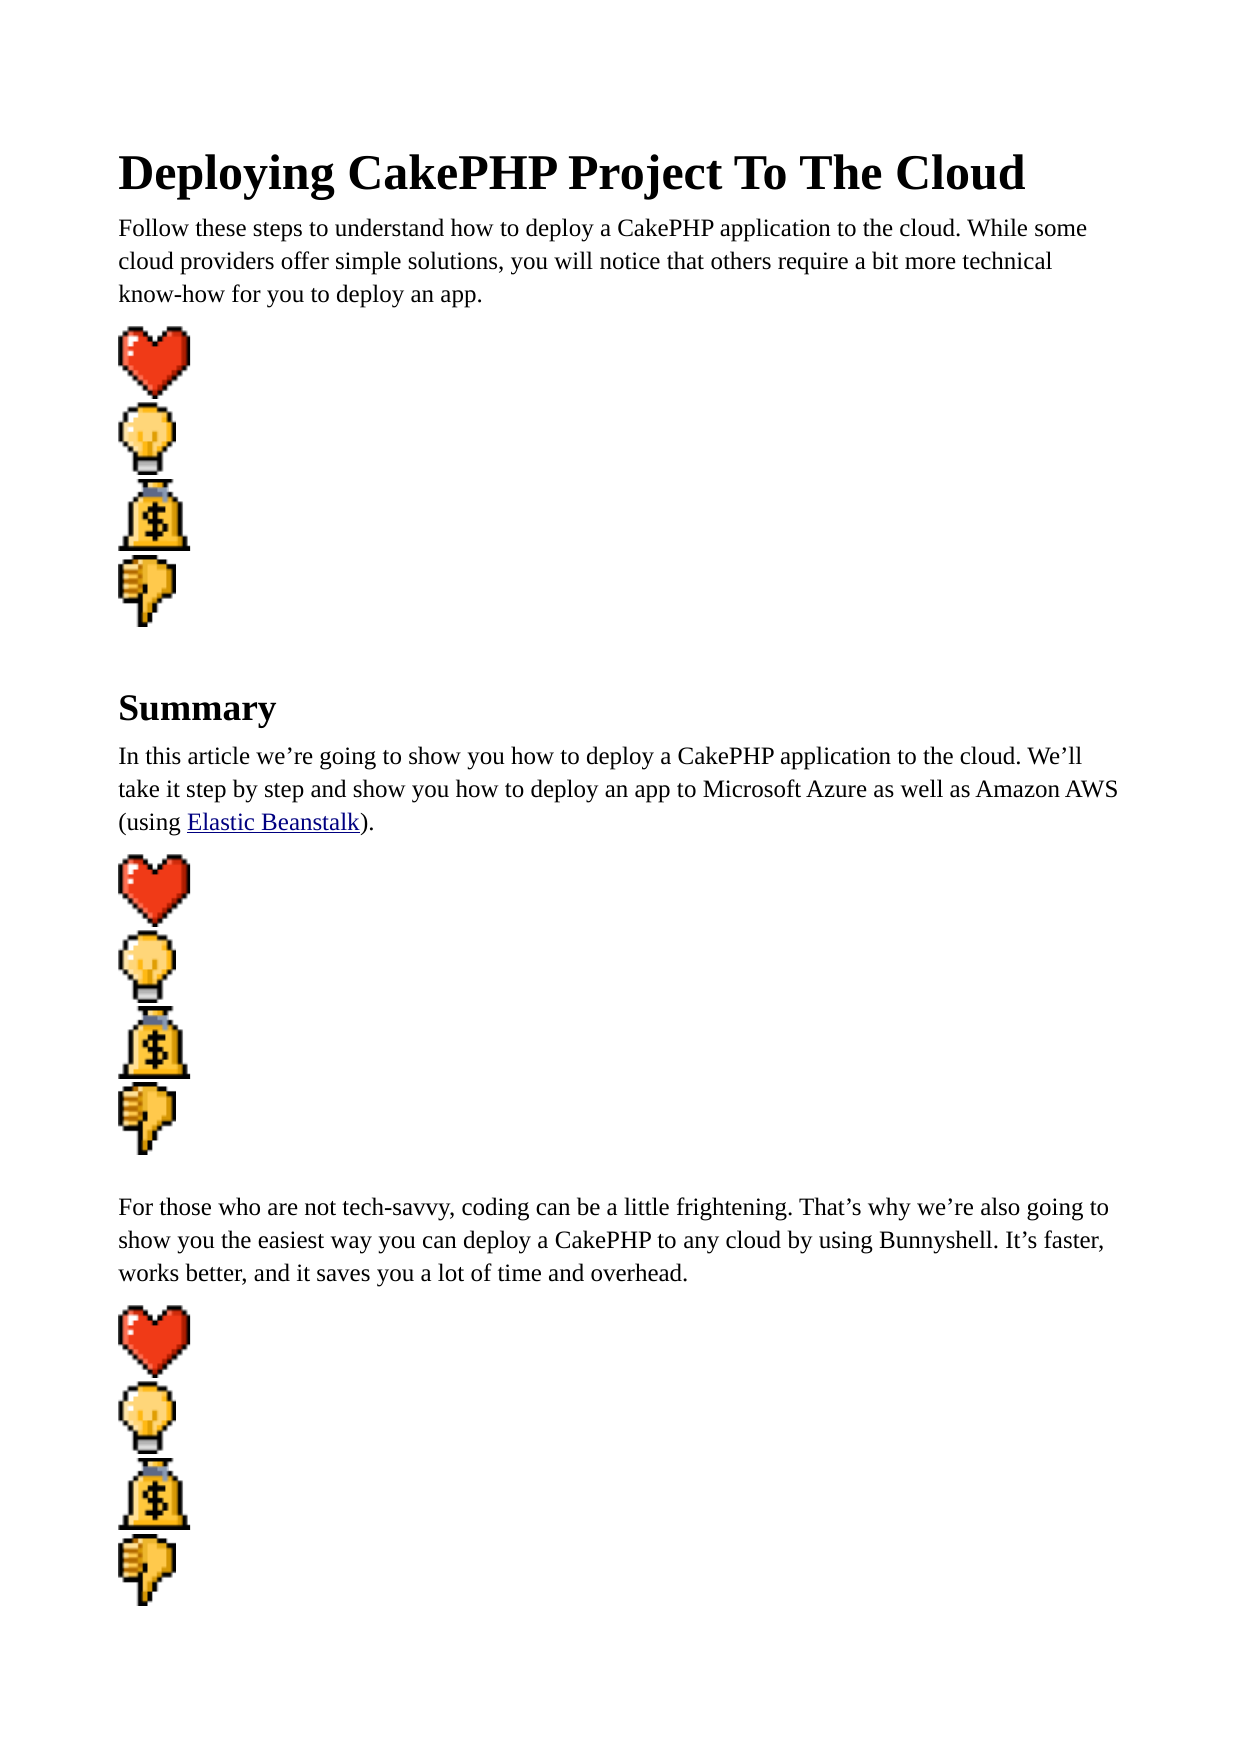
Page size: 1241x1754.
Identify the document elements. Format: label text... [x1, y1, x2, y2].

text For those who are not tech-savvy, coding can be a little frightening. That’s why we’re also going to show you the easiest way you can deploy a CakePHP to any cloud by using Bunnyshell. It’s faster, works better, and it saves you a lot of time and overhead. [118, 1192, 1122, 1287]
picture [118, 1458, 191, 1530]
picture [118, 1006, 191, 1079]
picture [118, 854, 191, 927]
text In this article we’re going to show you how to deploy a CakePHP application to the cloud. We’ll take it step by step and show you how to deploy an app to Microsoft Azure as well as Amazon AWS (using Elastic Beanstalk). [118, 741, 1122, 836]
picture [118, 1305, 191, 1378]
picture [118, 402, 176, 475]
picture [118, 479, 191, 551]
picture [118, 930, 176, 1003]
picture [118, 1534, 176, 1606]
subtitle Deploying CakePHP Project To The Cloud [118, 143, 1122, 201]
picture [118, 555, 176, 627]
picture [118, 326, 191, 399]
picture [118, 1082, 176, 1155]
subtitle Summary [118, 685, 1122, 728]
picture [118, 1381, 176, 1454]
text Follow these steps to understand how to deploy a CakePHP application to the cloud. While some cloud providers offer simple solutions, you will notice that others require a bit more technical know-how for you to deploy an app. [118, 213, 1122, 308]
